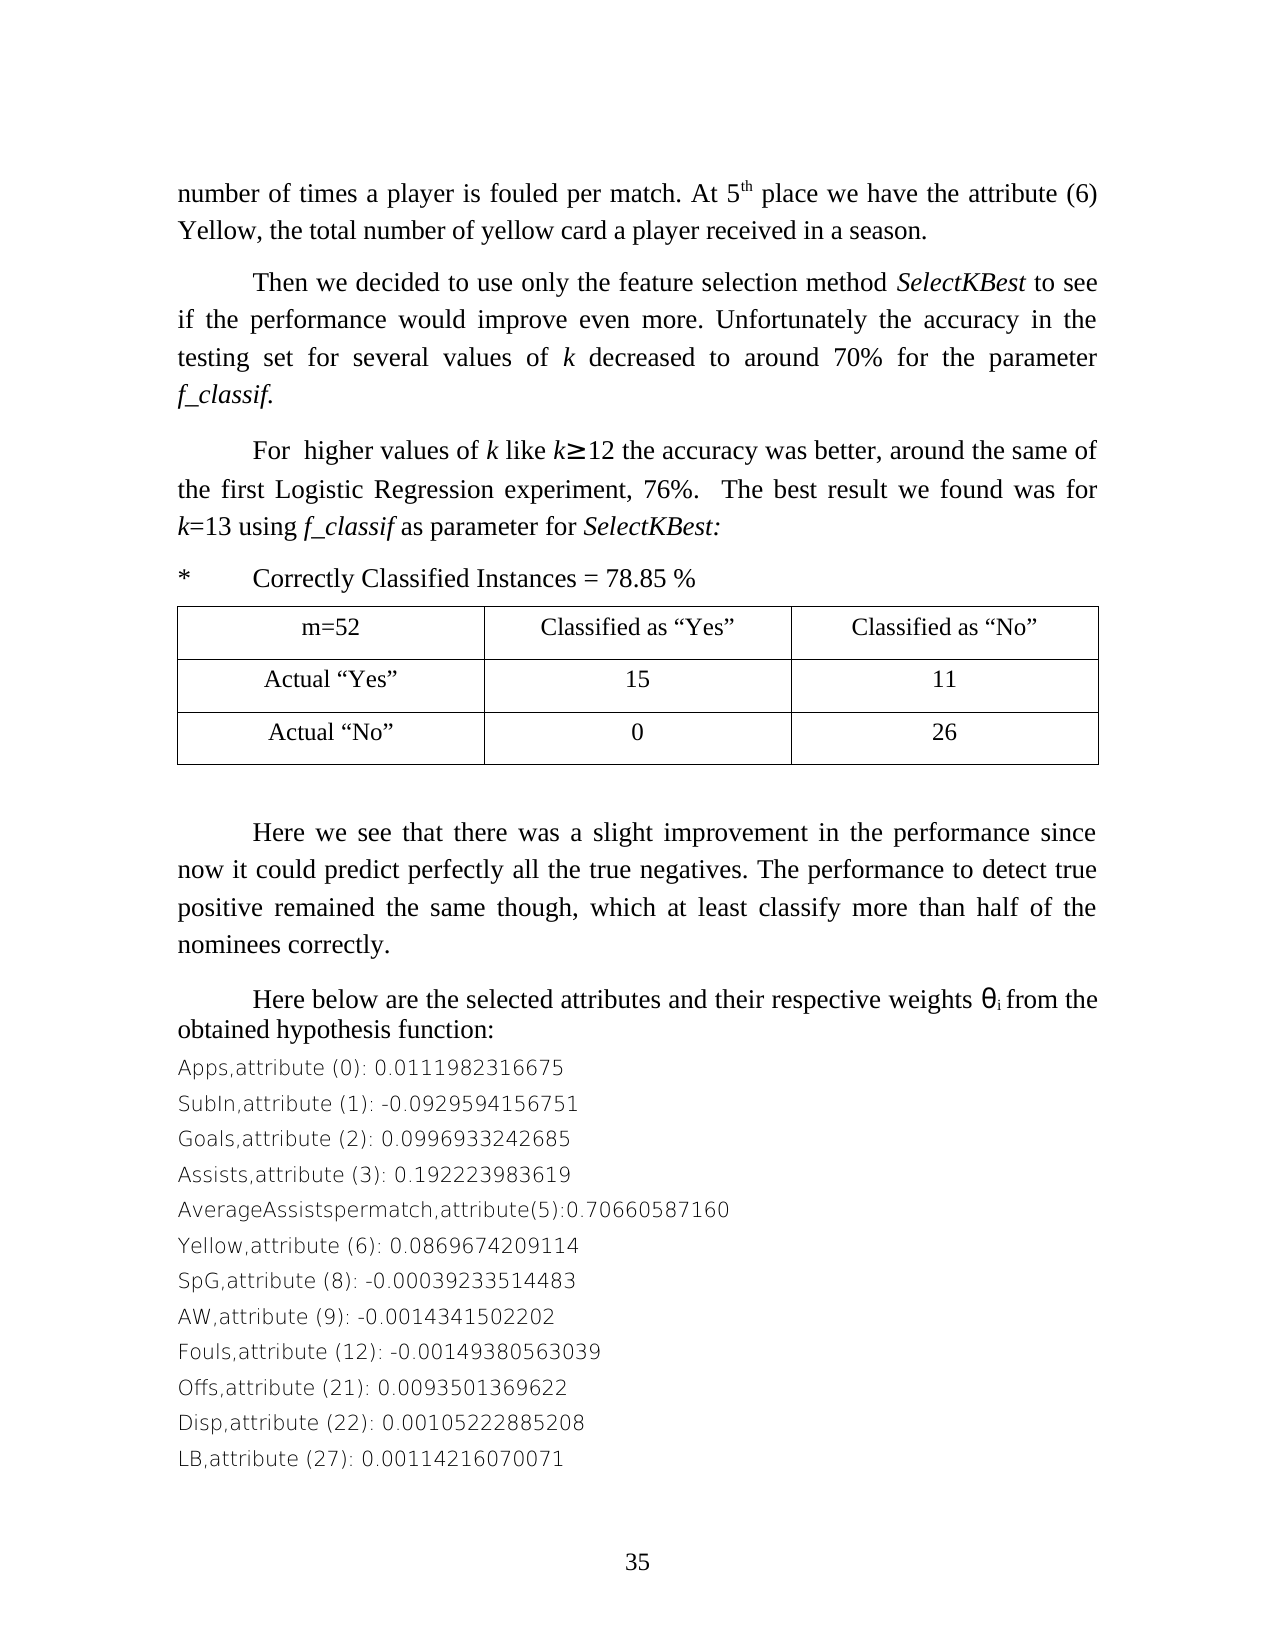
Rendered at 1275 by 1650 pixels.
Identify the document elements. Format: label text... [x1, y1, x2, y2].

table_header Classified as “Yes” [485, 607, 791, 659]
table_cell 11 [792, 660, 1098, 712]
table_cell Actual “Yes” [178, 660, 484, 712]
text AW,attribute (9): -0.0014341502202 [177, 1306, 1098, 1329]
table_header m=52 [178, 607, 484, 659]
text For higher values of k like k≥12 the accuracy was better, around the same of the first Logistic Regression experiment, 76%. The best result we found was for k=13 using f_classif as parameter for SelectKBest: [177, 430, 1098, 542]
table_cell 26 [792, 713, 1098, 764]
text Offs,attribute (21): 0.0093501369622 [177, 1377, 1098, 1400]
text AverageAssistspermatch,attribute(5):0.70660587160 [177, 1199, 1126, 1222]
text number of times a player is fouled per match. At 5th place we have the attribute (6) Yellow, the total number of yellow card a player received in a season. [177, 177, 1098, 246]
text Fouls,attribute (12): -0.00149380563039 [177, 1341, 1098, 1364]
text * Correctly Classified Instances = 78.85 % [177, 562, 1098, 593]
text Apps,attribute (0): 0.0111982316675 [177, 1057, 1098, 1080]
table_header Classified as “No” [792, 607, 1098, 659]
text Yellow,attribute (6): 0.0869674209114 [177, 1235, 1098, 1258]
text Here we see that there was a slight improvement in the performance since now it could predict perfectly all the true negatives. The performance to detect true positive remained the same though, which at least classify more than half of the nominees correctly. [177, 816, 1098, 959]
text LB,attribute (27): 0.00114216070071 [177, 1448, 1098, 1471]
text Assists,attribute (3): 0.192223983619 [177, 1164, 1098, 1187]
table_cell 15 [485, 660, 791, 712]
text Here below are the selected attributes and their respective weights θi from the obtained hypothesis function: [177, 980, 1098, 1045]
table_cell Actual “No” [178, 713, 484, 764]
text SpG,attribute (8): -0.00039233514483 [177, 1270, 1098, 1293]
table_cell 0 [485, 713, 791, 764]
text SubIn,attribute (1): -0.0929594156751 [177, 1093, 1098, 1116]
text Disp,attribute (22): 0.00105222885208 [177, 1412, 1098, 1436]
text Goals,attribute (2): 0.0996933242685 [177, 1128, 1098, 1151]
text Then we decided to use only the feature selection method SelectKBest to see if the performance would improve even more. Unfortunately the accuracy in the testing set for several values of k decreased to around 70% for the parameter f_classif. [177, 266, 1098, 409]
